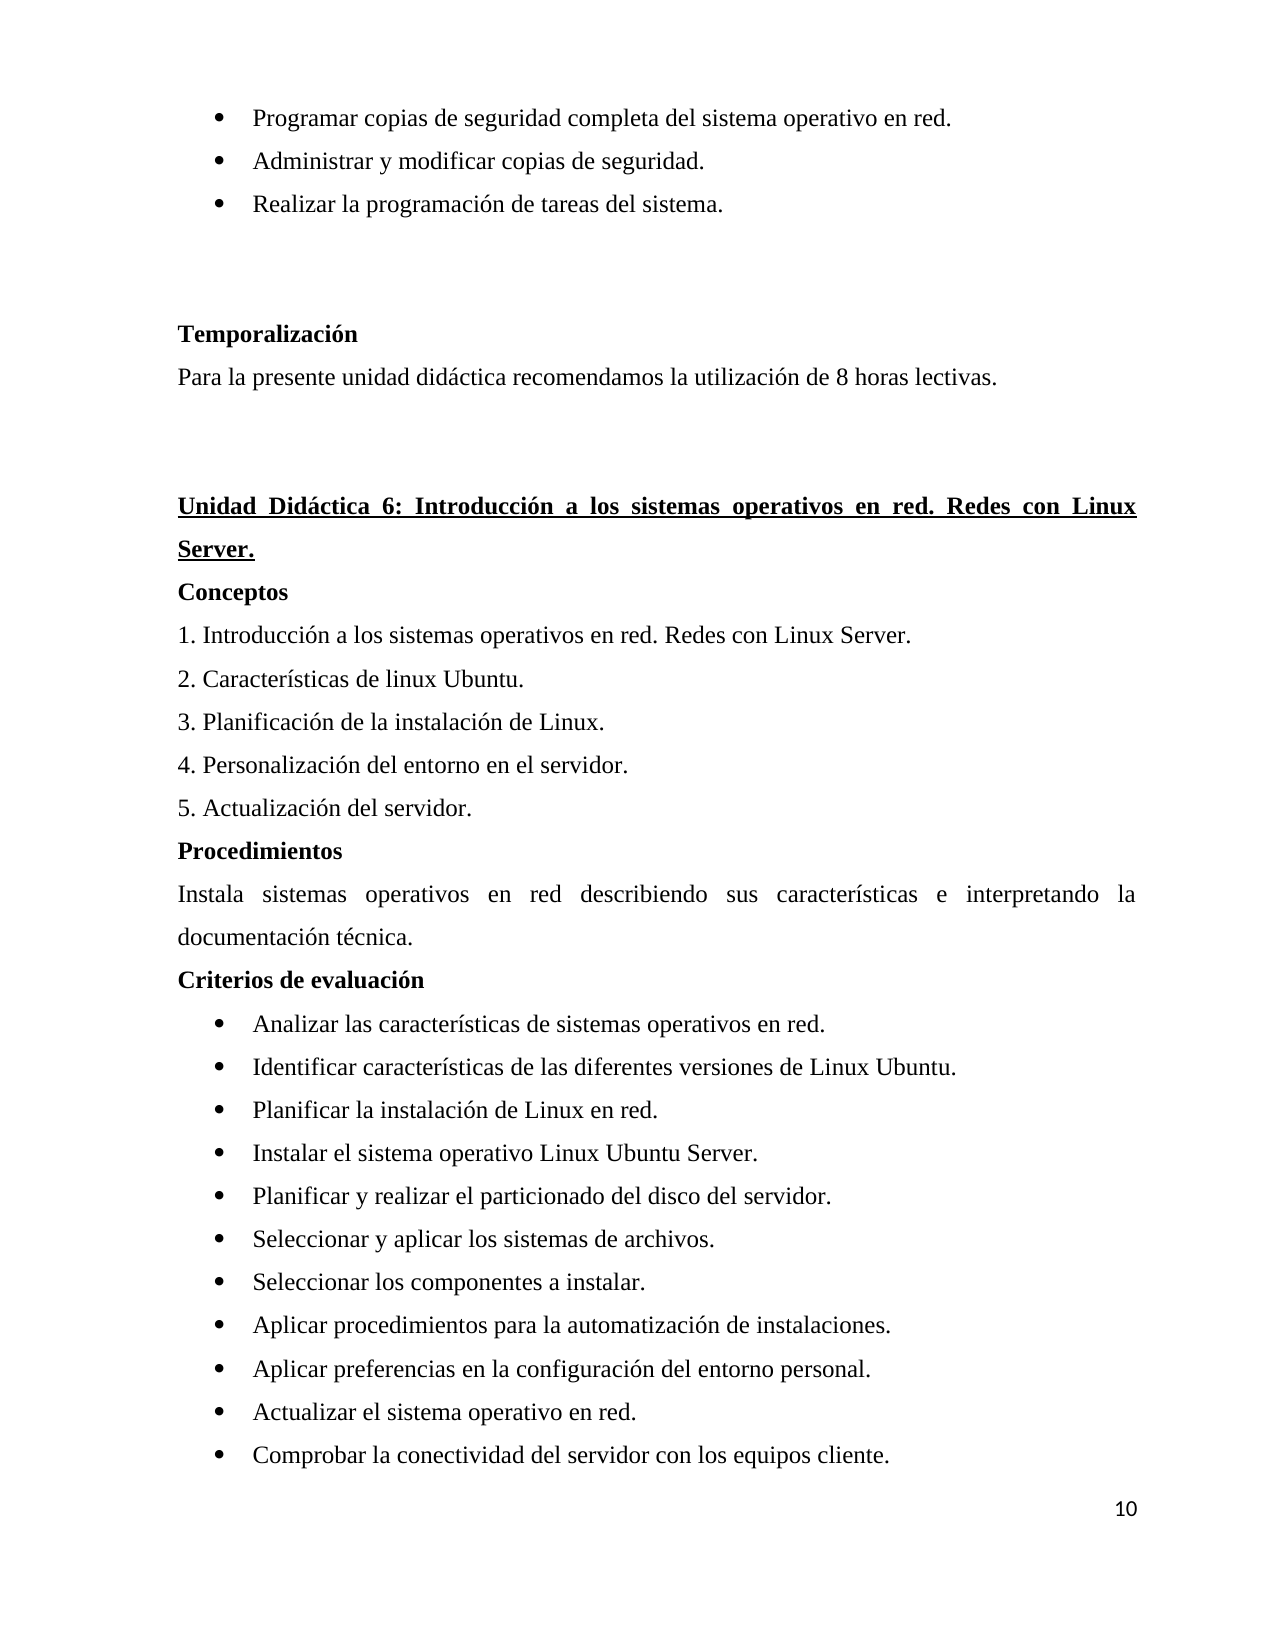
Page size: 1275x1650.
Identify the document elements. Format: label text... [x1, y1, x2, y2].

list Aplicar procedimientos para la automatización de instalaciones. [215, 1311, 1137, 1339]
list Seleccionar los componentes a instalar. [215, 1267, 1137, 1296]
text 3. Planificación de la instalación de Linux. [177, 707, 1137, 736]
list Seleccionar y aplicar los sistemas de archivos. [215, 1224, 1137, 1253]
list Comprobar la conectividad del servidor con los equipos cliente. [215, 1440, 1137, 1469]
list Planificar y realizar el particionado del disco del servidor. [215, 1181, 1137, 1210]
text 4. Personalización del entorno en el servidor. [177, 750, 1137, 779]
text Procedimientos [177, 836, 1137, 865]
text Unidad Didáctica 6: Introducción a los sistemas operativos en red. Redes con Linux [177, 491, 1137, 516]
list Actualizar el sistema operativo en red. [215, 1397, 1137, 1426]
list Administrar y modificar copias de seguridad. [215, 146, 1137, 175]
text Server. [177, 517, 1137, 563]
list Aplicar preferencias en la configuración del entorno personal. [215, 1354, 1137, 1382]
text Conceptos [177, 577, 1137, 606]
list Analizar las características de sistemas operativos en red. [215, 1009, 1137, 1037]
list Identificar características de las diferentes versiones de Linux Ubuntu. [215, 1052, 1137, 1081]
list Realizar la programación de tareas del sistema. [215, 189, 1137, 218]
text 1. Introducción a los sistemas operativos en red. Redes con Linux Server. [177, 621, 1137, 649]
text Instala sistemas operativos en red describiendo sus características e interpretando la documentación técnica. [177, 879, 1137, 951]
list Instalar el sistema operativo Linux Ubuntu Server. [215, 1138, 1137, 1167]
list Planificar la instalación de Linux en red. [215, 1095, 1137, 1124]
text 2. Características de linux Ubuntu. [177, 664, 1137, 692]
list Programar copias de seguridad completa del sistema operativo en red. [215, 103, 1137, 132]
text Para la presente unidad didáctica recomendamos la utilización de 8 horas lectivas. [177, 362, 1137, 391]
text 5. Actualización del servidor. [177, 793, 1137, 822]
text Criterios de evaluación [177, 966, 1137, 994]
text Temporalización [177, 319, 1137, 347]
